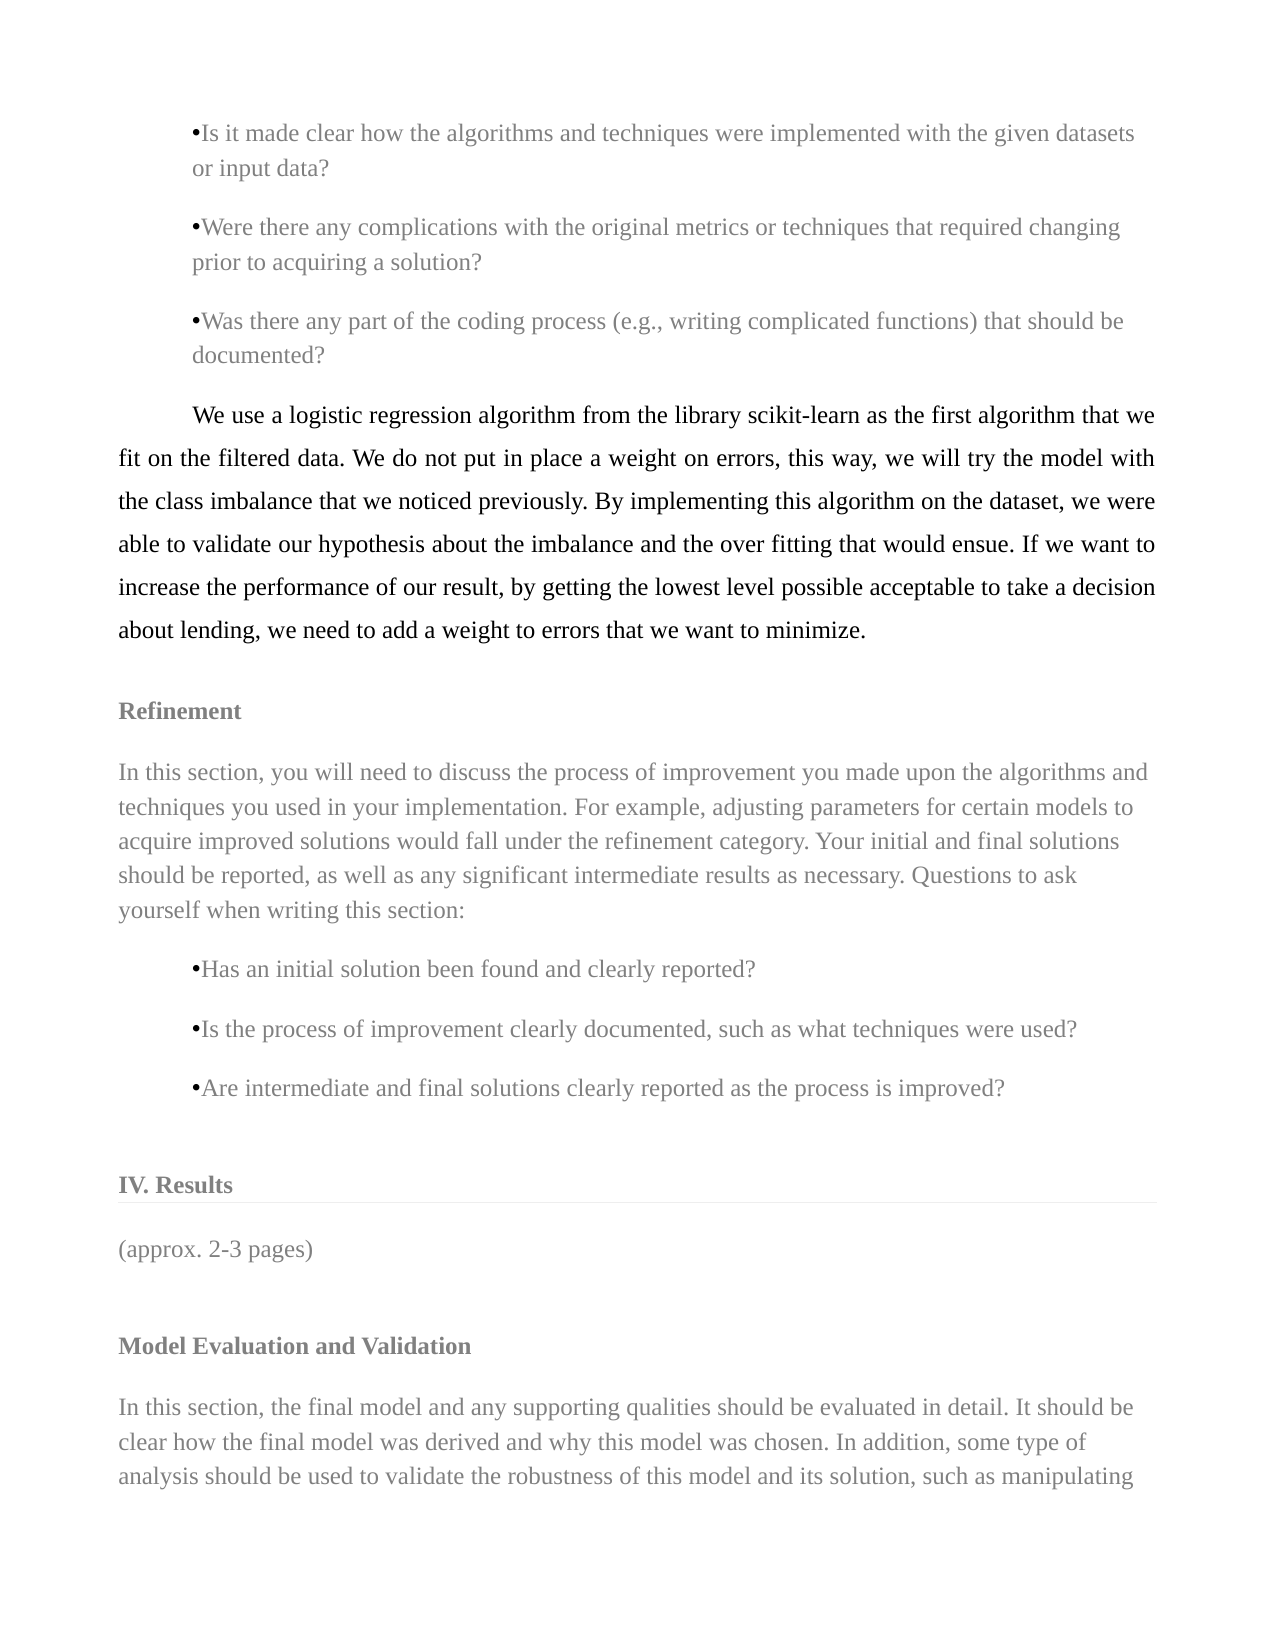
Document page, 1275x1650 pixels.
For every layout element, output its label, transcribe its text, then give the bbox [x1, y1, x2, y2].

list Was there any part of the coding process (e.g., writing complicated functions) that should be documented? [118, 306, 1157, 369]
list Has an initial solution been found and clearly reported? [118, 954, 1157, 983]
list Is the process of improvement clearly documented, such as what techniques were used? [118, 1014, 1157, 1043]
subtitle Refinement [118, 696, 1157, 725]
list Were there any complications with the original metrics or techniques that required changing prior to acquiring a solution? [118, 212, 1157, 275]
text In this section, the final model and any supporting qualities should be evaluated in detail. It should be clear how the final model was derived and why this model was chosen. In addition, some type of analysis should be used to validate the robustness of this model and its solution, such as manipulating [118, 1392, 1157, 1490]
text (approx. 2-3 pages) [118, 1234, 1157, 1263]
list Are intermediate and final solutions clearly reported as the process is improved? [118, 1073, 1157, 1102]
subtitle Model Evaluation and Validation [118, 1331, 1157, 1360]
subtitle IV. Results [118, 1171, 1157, 1202]
text In this section, you will need to discuss the process of improvement you made upon the algorithms and techniques you used in your implementation. For example, adjusting parameters for certain models to acquire improved solutions would fall under the refinement category. Your initial and final solutions should be reported, as well as any significant intermediate results as necessary. Questions to ask yourself when writing this section: [118, 757, 1157, 924]
text We use a logistic regression algorithm from the library scikit-learn as the first algorithm that we fit on the filtered data. We do not put in place a weight on errors, this way, we will try the model with the class imbalance that we noticed previously. By implementing this algorithm on the dataset, we were able to validate our hypothesis about the imbalance and the over fitting that would ensue. If we want to increase the performance of our result, by getting the lowest level possible acceptable to take a decision about lending, we need to add a weight to errors that we want to minimize. [118, 400, 1157, 644]
list Is it made clear how the algorithms and techniques were implemented with the given datasets or input data? [118, 118, 1157, 181]
